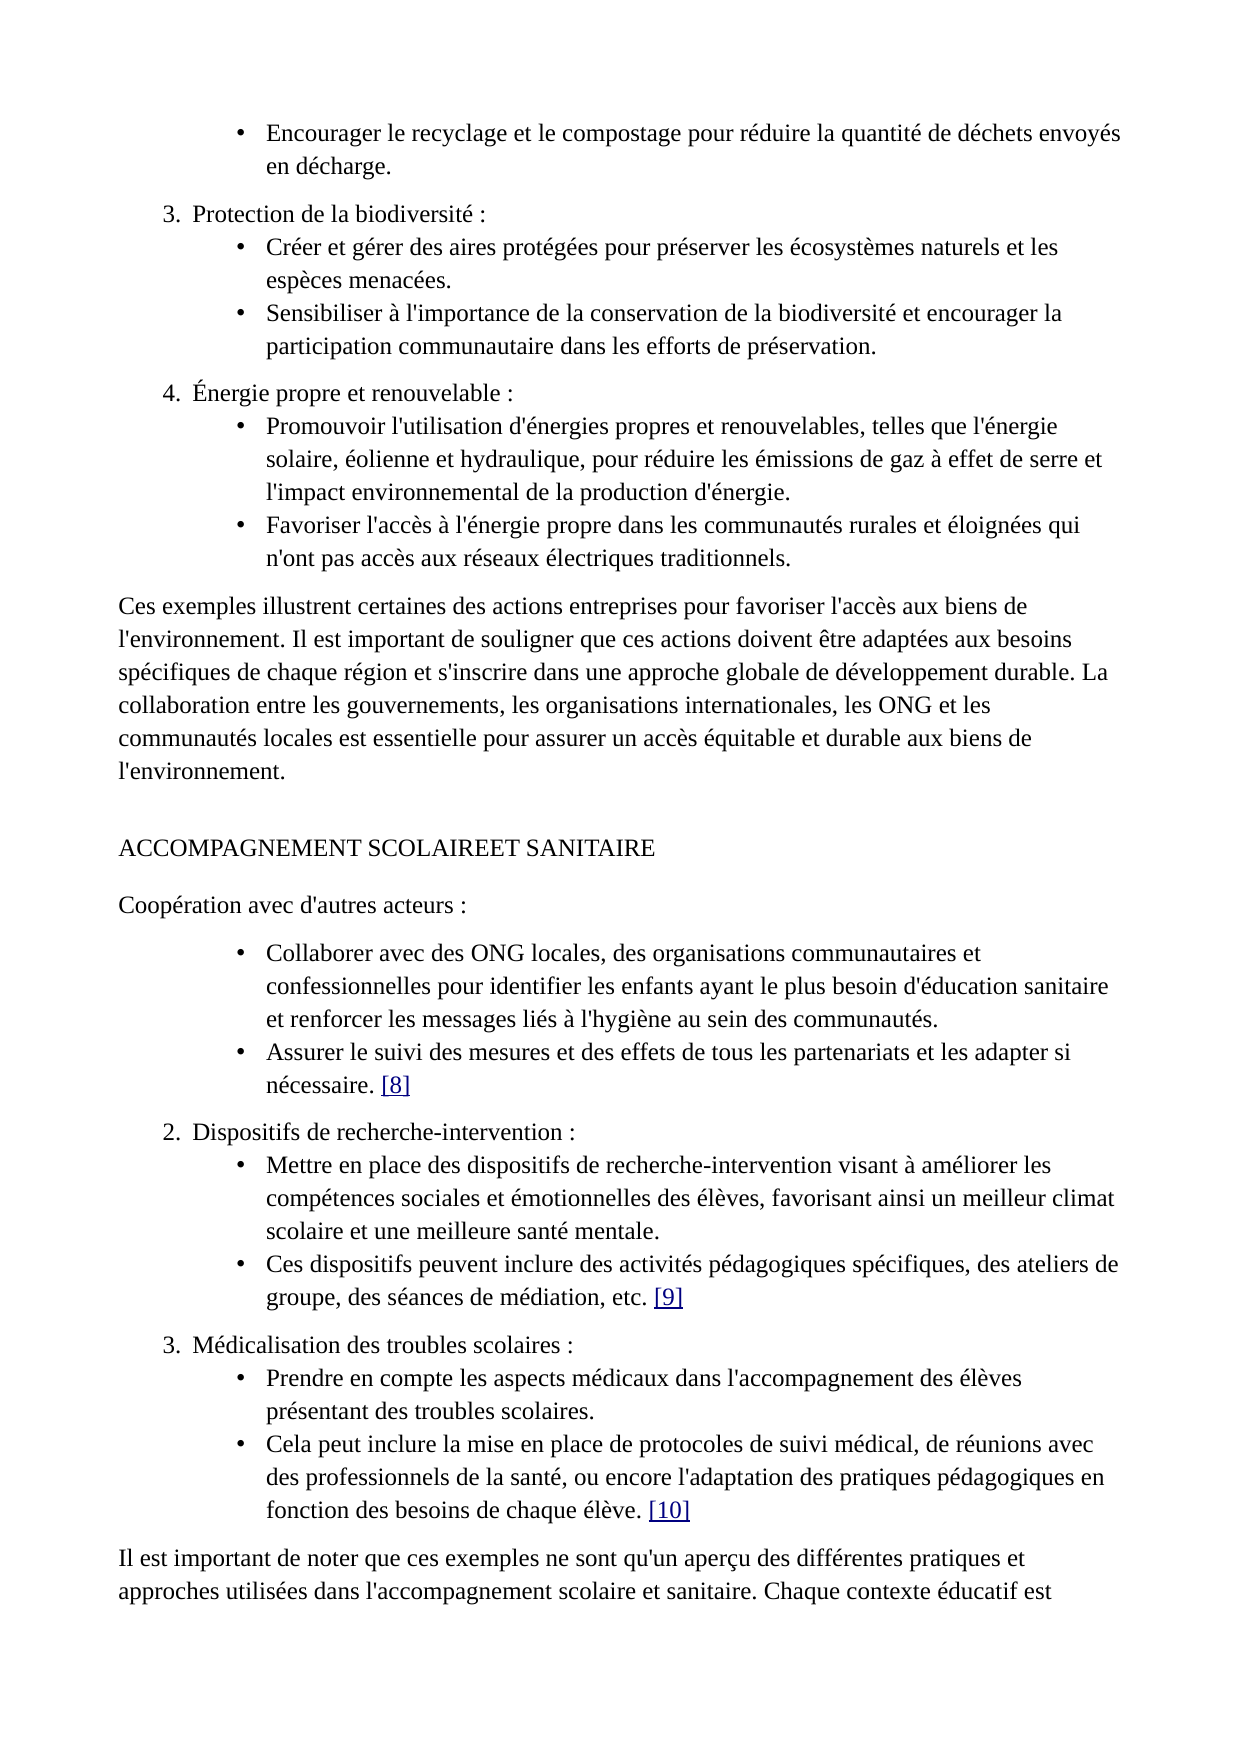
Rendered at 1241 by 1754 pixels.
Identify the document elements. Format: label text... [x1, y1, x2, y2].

list Médicalisation des troubles scolaires : [162, 1330, 1122, 1359]
text ACCOMPAGNEMENT SCOLAIREET SANITAIRE [118, 833, 1122, 861]
text Il est important de noter que ces exemples ne sont qu'un aperçu des différentes pratiques et approches utilisées dans l'accompagnement scolaire et sanitaire. Chaque contexte éducatif est [118, 1543, 1122, 1604]
list Cela peut inclure la mise en place de protocoles de suivi médical, de réunions avec des professionnels de la santé, ou encore l'adaptation des pratiques pédagogiques en fonction des besoins de chaque élève. [10] [236, 1429, 1122, 1524]
list Sensibiliser à l'importance de la conservation de la biodiversité et encourager la participation communautaire dans les efforts de préservation. [236, 298, 1122, 359]
list Énergie propre et renouvelable : [162, 378, 1122, 407]
text Coopération avec d'autres acteurs : [118, 890, 1122, 919]
list Encourager le recyclage et le compostage pour réduire la quantité de déchets envoyés en décharge. [236, 118, 1122, 180]
list Mettre en place des dispositifs de recherche-intervention visant à améliorer les compétences sociales et émotionnelles des élèves, favorisant ainsi un meilleur climat scolaire et une meilleure santé mentale. [236, 1150, 1122, 1245]
list Assurer le suivi des mesures et des effets de tous les partenariats et les adapter si nécessaire. [8] [236, 1037, 1122, 1098]
list Collaborer avec des ONG locales, des organisations communautaires et confessionnelles pour identifier les enfants ayant le plus besoin d'éducation sanitaire et renforcer les messages liés à l'hygiène au sein des communautés. [236, 938, 1122, 1032]
list Promouvoir l'utilisation d'énergies propres et renouvelables, telles que l'énergie solaire, éolienne et hydraulique, pour réduire les émissions de gaz à effet de serre et l'impact environnemental de la production d'énergie. [236, 411, 1122, 506]
text Ces exemples illustrent certaines des actions entreprises pour favoriser l'accès aux biens de l'environnement. Il est important de souligner que ces actions doivent être adaptées aux besoins spécifiques de chaque région et s'inscrire dans une approche globale de développement durable. La collaboration entre les gouvernements, les organisations internationales, les ONG et les communautés locales est essentielle pour assurer un accès équitable et durable aux biens de l'environnement. [118, 591, 1122, 785]
list Ces dispositifs peuvent inclure des activités pédagogiques spécifiques, des ateliers de groupe, des séances de médiation, etc. [9] [236, 1249, 1122, 1311]
list Protection de la biodiversité : [162, 199, 1122, 227]
list Favoriser l'accès à l'énergie propre dans les communautés rurales et éloignées qui n'ont pas accès aux réseaux électriques traditionnels. [236, 511, 1122, 572]
list Créer et gérer des aires protégées pour préserver les écosystèmes naturels et les espèces menacées. [236, 232, 1122, 293]
list Prendre en compte les aspects médicaux dans l'accompagnement des élèves présentant des troubles scolaires. [236, 1363, 1122, 1425]
list Dispositifs de recherche-intervention : [162, 1117, 1122, 1146]
